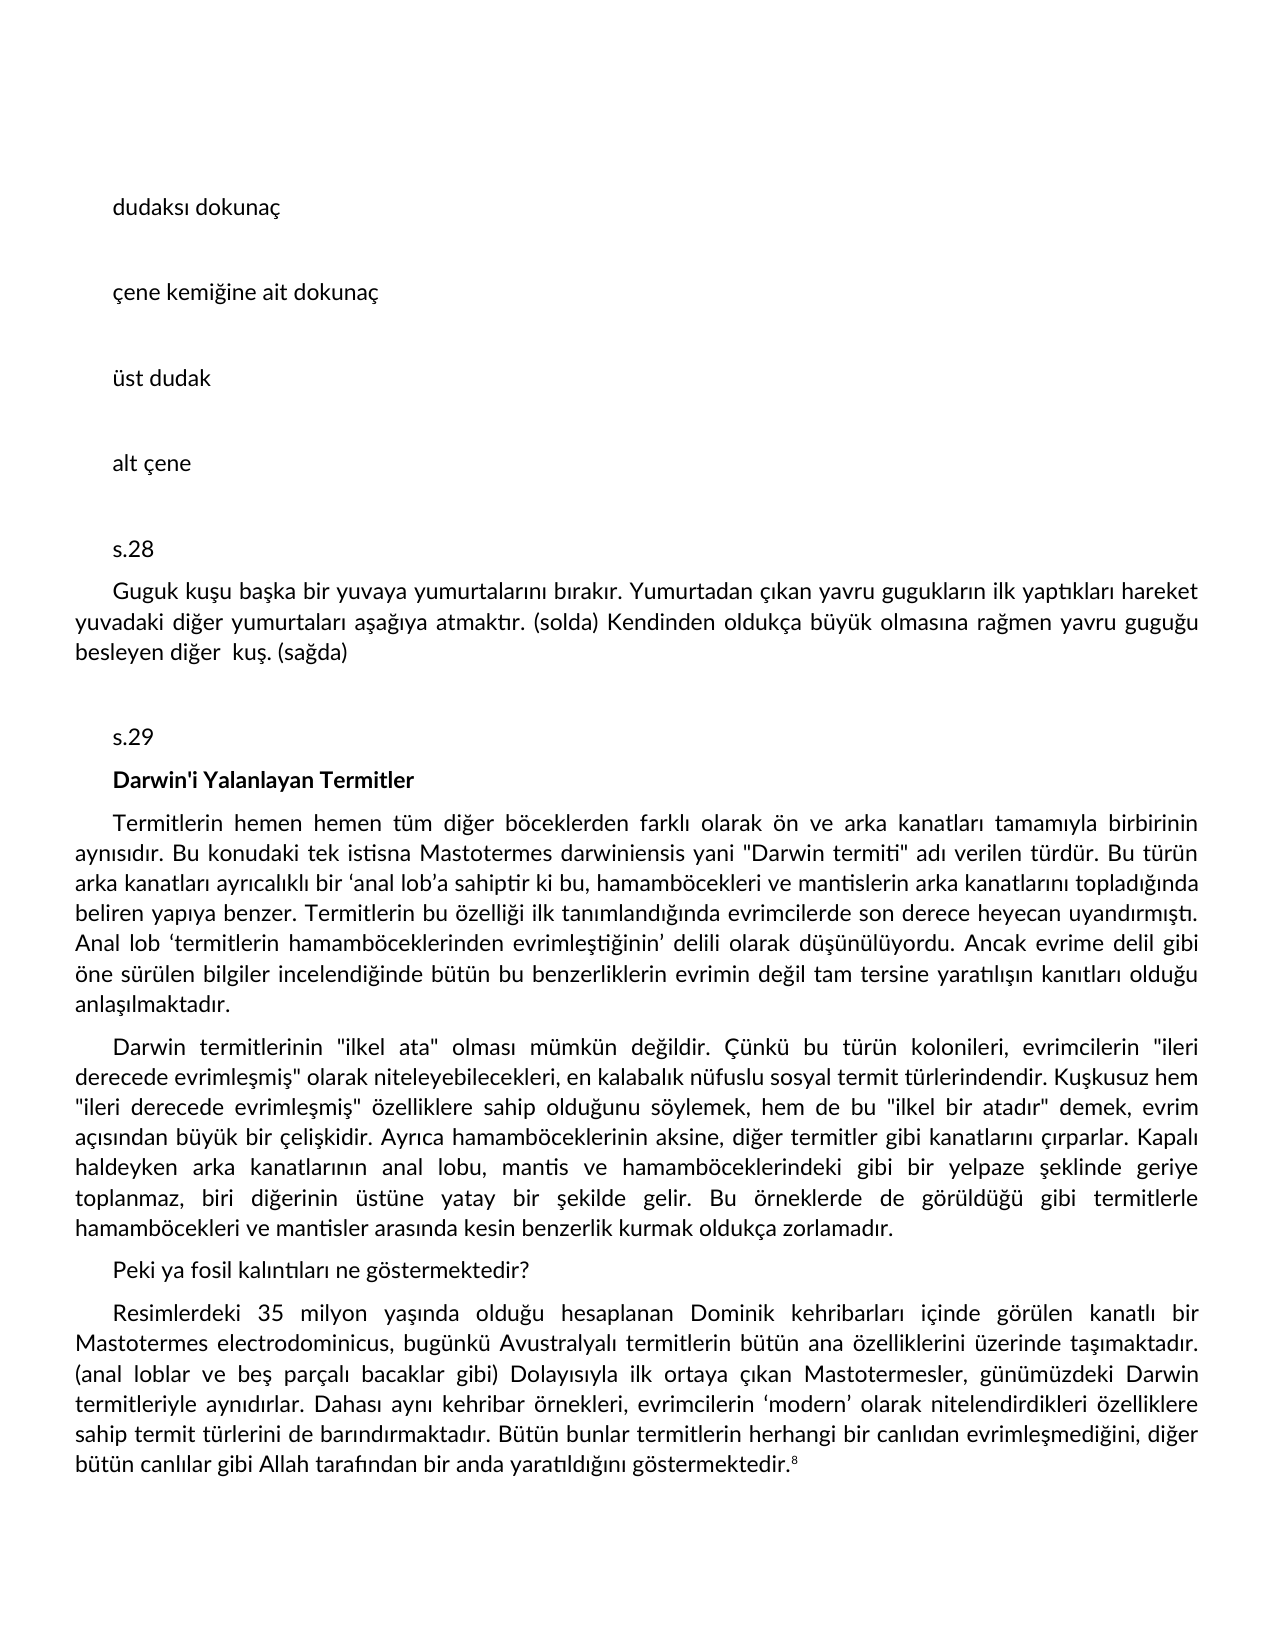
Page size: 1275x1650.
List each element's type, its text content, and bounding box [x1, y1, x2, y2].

text Resimlerdeki 35 milyon yaşında olduğu hesaplanan Dominik kehribarları içinde görülen kanatlı bir Mastotermes electrodominicus, bugünkü Avustralyalı termitlerin bütün ana özelliklerini üzerinde taşımaktadır. (anal loblar ve beş parçalı bacaklar gibi) Dolayısıyla ilk ortaya çıkan Mastotermesler, günümüzdeki Darwin termitleriyle aynıdırlar. Dahası aynı kehribar örnekleri, evrimcilerin ‘modern’ olarak nitelendirdikleri özelliklere sahip termit türlerini de barındırmaktadır. Bütün bunlar termitlerin herhangi bir canlıdan evrimleşmediğini, diğer bütün canlılar gibi Allah tarafından bir anda yaratıldığını göstermektedir.8 [75, 1299, 1200, 1477]
text dudaksı dokunaç [75, 193, 1200, 220]
text Darwin'i Yalanlayan Termitler [75, 766, 1200, 793]
text Darwin termitlerinin "ilkel ata" olması mümkün değildir. Çünkü bu türün kolonileri, evrimcilerin "ileri derecede evrimleşmiş" olarak niteleyebilecekleri, en kalabalık nüfuslu sosyal termit türlerindendir. Kuşkusuz hem "ileri derecede evrimleşmiş" özelliklere sahip olduğunu söylemek, hem de bu "ilkel bir atadır" demek, evrim açısından büyük bir çelişkidir. Ayrıca hamamböceklerinin aksine, diğer termitler gibi kanatlarını çırparlar. Kapalı haldeyken arka kanatlarının anal lobu, mantis ve hamamböceklerindeki gibi bir yelpaze şeklinde geriye toplanmaz, biri diğerinin üstüne yatay bir şekilde gelir. Bu örneklerde de görüldüğü gibi termitlerle hamamböcekleri ve mantisler arasında kesin benzerlik kurmak oldukça zorlamadır. [75, 1032, 1200, 1241]
text s.28 [75, 534, 1200, 562]
text çene kemiğine ait dokunaç [75, 278, 1200, 306]
text s.29 [75, 723, 1200, 750]
text Guguk kuşu başka bir yuvaya yumurtalarını bırakır. Yumurtadan çıkan yavru gugukların ilk yaptıkları hareket yuvadaki diğer yumurtaları aşağıya atmaktır. (solda) Kendinden oldukça büyük olmasına rağmen yavru guguğu besleyen diğer kuş. (sağda) [75, 577, 1200, 665]
text Peki ya fosil kalıntıları ne göstermektedir? [75, 1256, 1200, 1284]
text üst dudak [75, 363, 1200, 391]
text alt çene [75, 449, 1200, 476]
text Termitlerin hemen hemen tüm diğer böceklerden farklı olarak ön ve arka kanatları tamamıyla birbirinin aynısıdır. Bu konudaki tek istisna Mastotermes darwiniensis yani "Darwin termiti" adı verilen türdür. Bu türün arka kanatları ayrıcalıklı bir ‘anal lob’a sahiptir ki bu, hamamböcekleri ve mantislerin arka kanatlarını topladığında beliren yapıya benzer. Termitlerin bu özelliği ilk tanımlandığında evrimcilerde son derece heyecan uyandırmıştı. Anal lob ‘termitlerin hamamböceklerinden evrimleştiğinin’ delili olarak düşünülüyordu. Ancak evrime delil gibi öne sürülen bilgiler incelendiğinde bütün bu benzerliklerin evrimin değil tam tersine yaratılışın kanıtları olduğu anlaşılmaktadır. [75, 808, 1200, 1017]
